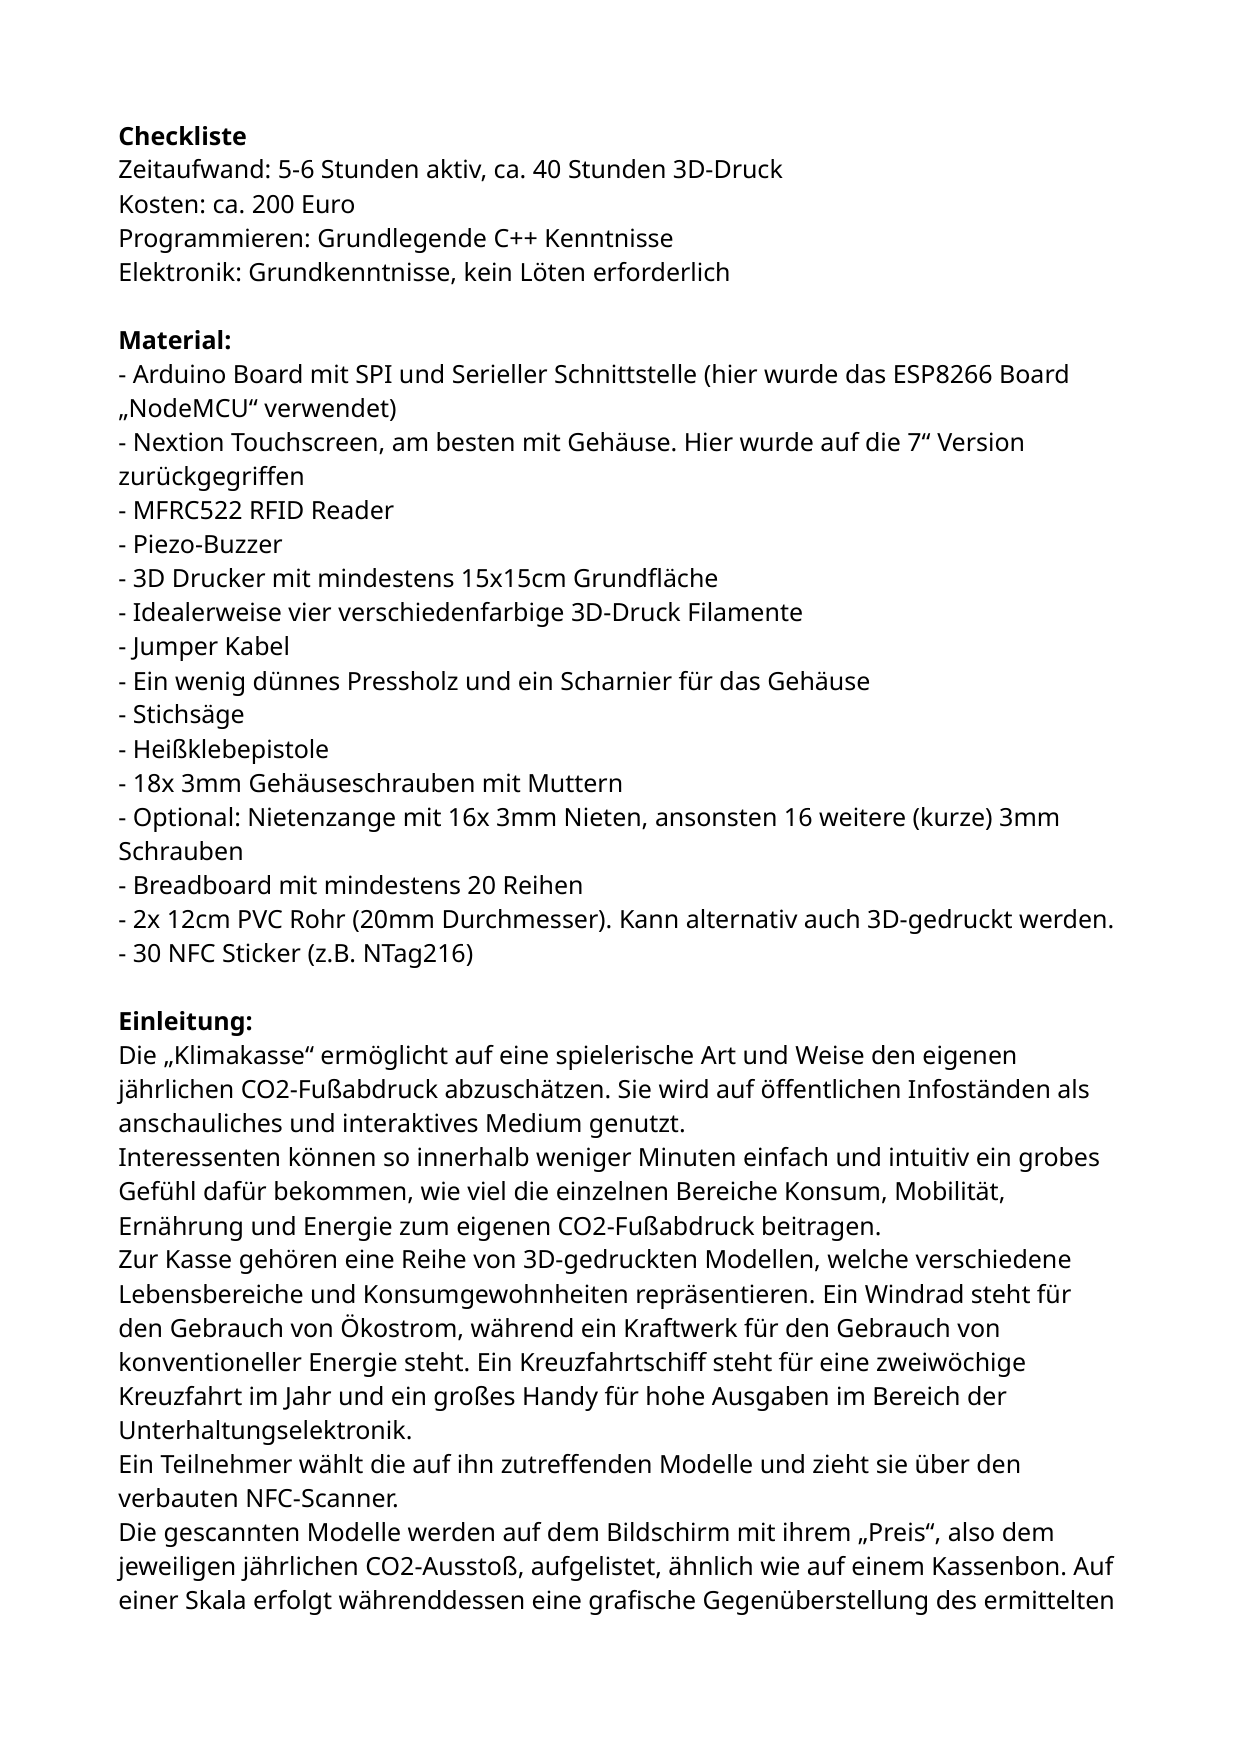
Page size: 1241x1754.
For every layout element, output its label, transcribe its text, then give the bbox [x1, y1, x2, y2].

text - Idealerweise vier verschiedenfarbige 3D-Druck Filamente [118, 595, 1122, 629]
text - 30 NFC Sticker (z.B. NTag216) [118, 936, 1122, 970]
text Die gescannten Modelle werden auf dem Bildschirm mit ihrem „Preis“, also dem jeweiligen jährlichen CO2-Ausstoß, aufgelistet, ähnlich wie auf einem Kassenbon. Auf einer Skala erfolgt währenddessen eine grafische Gegenüberstellung des ermittelten [118, 1515, 1122, 1617]
text - Nextion Touchscreen, am besten mit Gehäuse. Hier wurde auf die 7“ Version zurückgegriffen [118, 425, 1122, 493]
text - Arduino Board mit SPI und Serieller Schnittstelle (hier wurde das ESP8266 Board „NodeMCU“ verwendet) [118, 357, 1122, 425]
text Ein Teilnehmer wählt die auf ihn zutreffenden Modelle und zieht sie über den verbauten NFC-Scanner. [118, 1447, 1122, 1515]
text Interessenten können so innerhalb weniger Minuten einfach und intuitiv ein grobes Gefühl dafür bekommen, wie viel die einzelnen Bereiche Konsum, Mobilität, Ernährung und Energie zum eigenen CO2-Fußabdruck beitragen. [118, 1140, 1122, 1242]
text Zur Kasse gehören eine Reihe von 3D-gedruckten Modellen, welche verschiedene Lebensbereiche und Konsumgewohnheiten repräsentieren. Ein Windrad steht für den Gebrauch von Ökostrom, während ein Kraftwerk für den Gebrauch von konventioneller Energie steht. Ein Kreuzfahrtschiff steht für eine zweiwöchige Kreuzfahrt im Jahr und ein großes Handy für hohe Ausgaben im Bereich der Unterhaltungselektronik. [118, 1242, 1122, 1447]
text - 18x 3mm Gehäuseschrauben mit Muttern [118, 765, 1122, 799]
text Checkliste [118, 118, 1122, 152]
text Kosten: ca. 200 Euro [118, 186, 1122, 220]
text Die „Klimakasse“ ermöglicht auf eine spielerische Art und Weise den eigenen jährlichen CO2-Fußabdruck abzuschätzen. Sie wird auf öffentlichen Infoständen als anschauliches und interaktives Medium genutzt. [118, 1038, 1122, 1140]
text - Stichsäge [118, 697, 1122, 731]
text - Optional: Nietenzange mit 16x 3mm Nieten, ansonsten 16 weitere (kurze) 3mm Schrauben [118, 799, 1122, 867]
text Zeitaufwand: 5-6 Stunden aktiv, ca. 40 Stunden 3D-Druck [118, 152, 1122, 186]
text - Piezo-Buzzer [118, 527, 1122, 561]
text - 2x 12cm PVC Rohr (20mm Durchmesser). Kann alternativ auch 3D-gedruckt werden. [118, 902, 1122, 936]
text - Breadboard mit mindestens 20 Reihen [118, 867, 1122, 902]
text Elektronik: Grundkenntnisse, kein Löten erforderlich [118, 254, 1122, 288]
text Programmieren: Grundlegende C++ Kenntnisse [118, 220, 1122, 254]
text - 3D Drucker mit mindestens 15x15cm Grundfläche [118, 561, 1122, 595]
text - MFRC522 RFID Reader [118, 493, 1122, 527]
text - Heißklebepistole [118, 731, 1122, 765]
text - Jumper Kabel [118, 629, 1122, 663]
text Einleitung: [118, 1004, 1122, 1038]
text - Ein wenig dünnes Pressholz und ein Scharnier für das Gehäuse [118, 663, 1122, 697]
text Material: [118, 322, 1122, 357]
